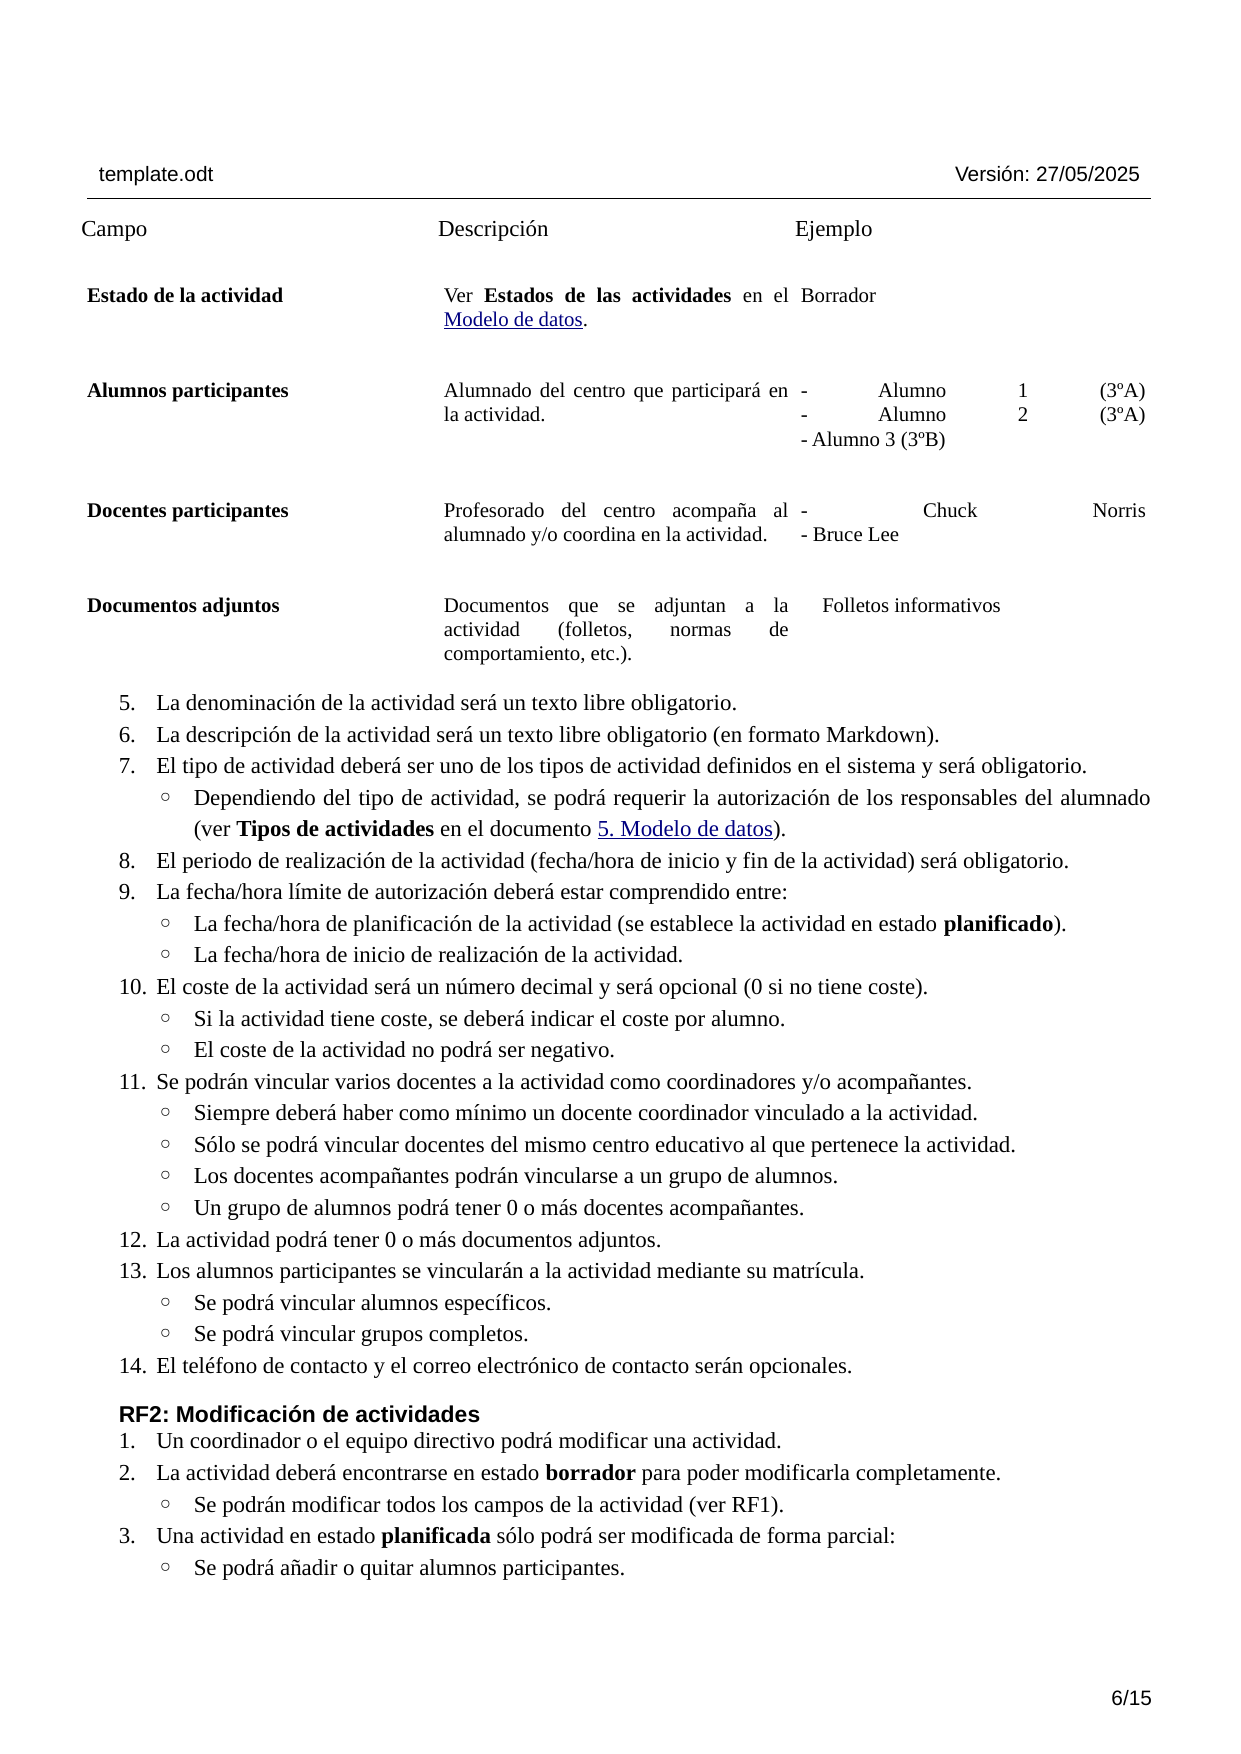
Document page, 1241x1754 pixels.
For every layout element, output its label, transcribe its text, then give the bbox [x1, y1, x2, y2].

list Los alumnos participantes se vincularán a la actividad mediante su matrícula. [118, 1257, 1152, 1283]
list La fecha/hora de planificación de la actividad (se establece la actividad en estado planificado). [156, 910, 1152, 936]
subtitle RF2: Modificación de actividades [118, 1401, 1152, 1427]
list La fecha/hora límite de autorización deberá estar comprendido entre: [118, 878, 1152, 905]
list Una actividad en estado planificada sólo podrá ser modificada de forma parcial: [118, 1522, 1152, 1548]
table_header Descripción [438, 199, 795, 259]
table_cell Borrador [795, 259, 1152, 355]
table_cell - Alumno 1 (3ºA) - Alumno 2 (3ºA) - Alumno 3 (3ºB) [795, 355, 1152, 474]
table_cell Alumnado del centro que participará en la actividad. [438, 355, 795, 474]
table_cell 📄 Folletos informativos [795, 570, 1152, 689]
list El tipo de actividad deberá ser uno de los tipos de actividad definidos en el sistema y será obligatorio. [118, 752, 1152, 778]
list Si la actividad tiene coste, se deberá indicar el coste por alumno. [156, 1005, 1152, 1031]
list Sólo se podrá vincular docentes del mismo centro educativo al que pertenece la actividad. [156, 1131, 1152, 1157]
list Siempre deberá haber como mínimo un docente coordinador vinculado a la actividad. [156, 1099, 1152, 1126]
table_cell Alumnos participantes [81, 355, 438, 474]
list El coste de la actividad será un número decimal y será opcional (0 si no tiene coste). [118, 973, 1152, 999]
list Se podrán vincular varios docentes a la actividad como coordinadores y/o acompañantes. [118, 1068, 1152, 1094]
list La actividad deberá encontrarse en estado borrador para poder modificarla completamente. [118, 1459, 1152, 1485]
list Los docentes acompañantes podrán vincularse a un grupo de alumnos. [156, 1162, 1152, 1189]
list El periodo de realización de la actividad (fecha/hora de inicio y fin de la actividad) será obligatorio. [118, 847, 1152, 873]
table_cell Ver Estados de las actividades en el Modelo de datos. [438, 259, 795, 355]
list Se podrán modificar todos los campos de la actividad (ver RF1). [156, 1491, 1152, 1517]
list La descripción de la actividad será un texto libre obligatorio (en formato Markdown). [118, 721, 1152, 747]
list El coste de la actividad no podrá ser negativo. [156, 1036, 1152, 1063]
table_header Ejemplo [795, 198, 1152, 259]
list Dependiendo del tipo de actividad, se podrá requerir la autorización de los responsables del alumnado (ver Tipos de actividades en el documento 5. Modelo de datos). [156, 784, 1152, 842]
list Un coordinador o el equipo directivo podrá modificar una actividad. [118, 1427, 1152, 1454]
list El teléfono de contacto y el correo electrónico de contacto serán opcionales. [118, 1352, 1152, 1378]
table_cell Documentos que se adjuntan a la actividad (folletos, normas de comportamiento, etc.). [438, 570, 795, 689]
table_cell - Chuck Norris - Bruce Lee [795, 474, 1152, 569]
table_cell Profesorado del centro acompaña al alumnado y/o coordina en la actividad. [438, 474, 795, 569]
table_cell Estado de la actividad [81, 259, 438, 355]
table_cell Documentos adjuntos [81, 570, 438, 689]
list Se podrá añadir o quitar alumnos participantes. [156, 1554, 1152, 1580]
list La actividad podrá tener 0 o más documentos adjuntos. [118, 1226, 1152, 1252]
list Se podrá vincular alumnos específicos. [156, 1289, 1152, 1315]
list La denominación de la actividad será un texto libre obligatorio. [118, 689, 1152, 715]
list La fecha/hora de inicio de realización de la actividad. [156, 942, 1152, 968]
table_header Campo [81, 198, 438, 259]
list Se podrá vincular grupos completos. [156, 1320, 1152, 1347]
table_cell Docentes participantes [81, 474, 438, 569]
list Un grupo de alumnos podrá tener 0 o más docentes acompañantes. [156, 1194, 1152, 1220]
